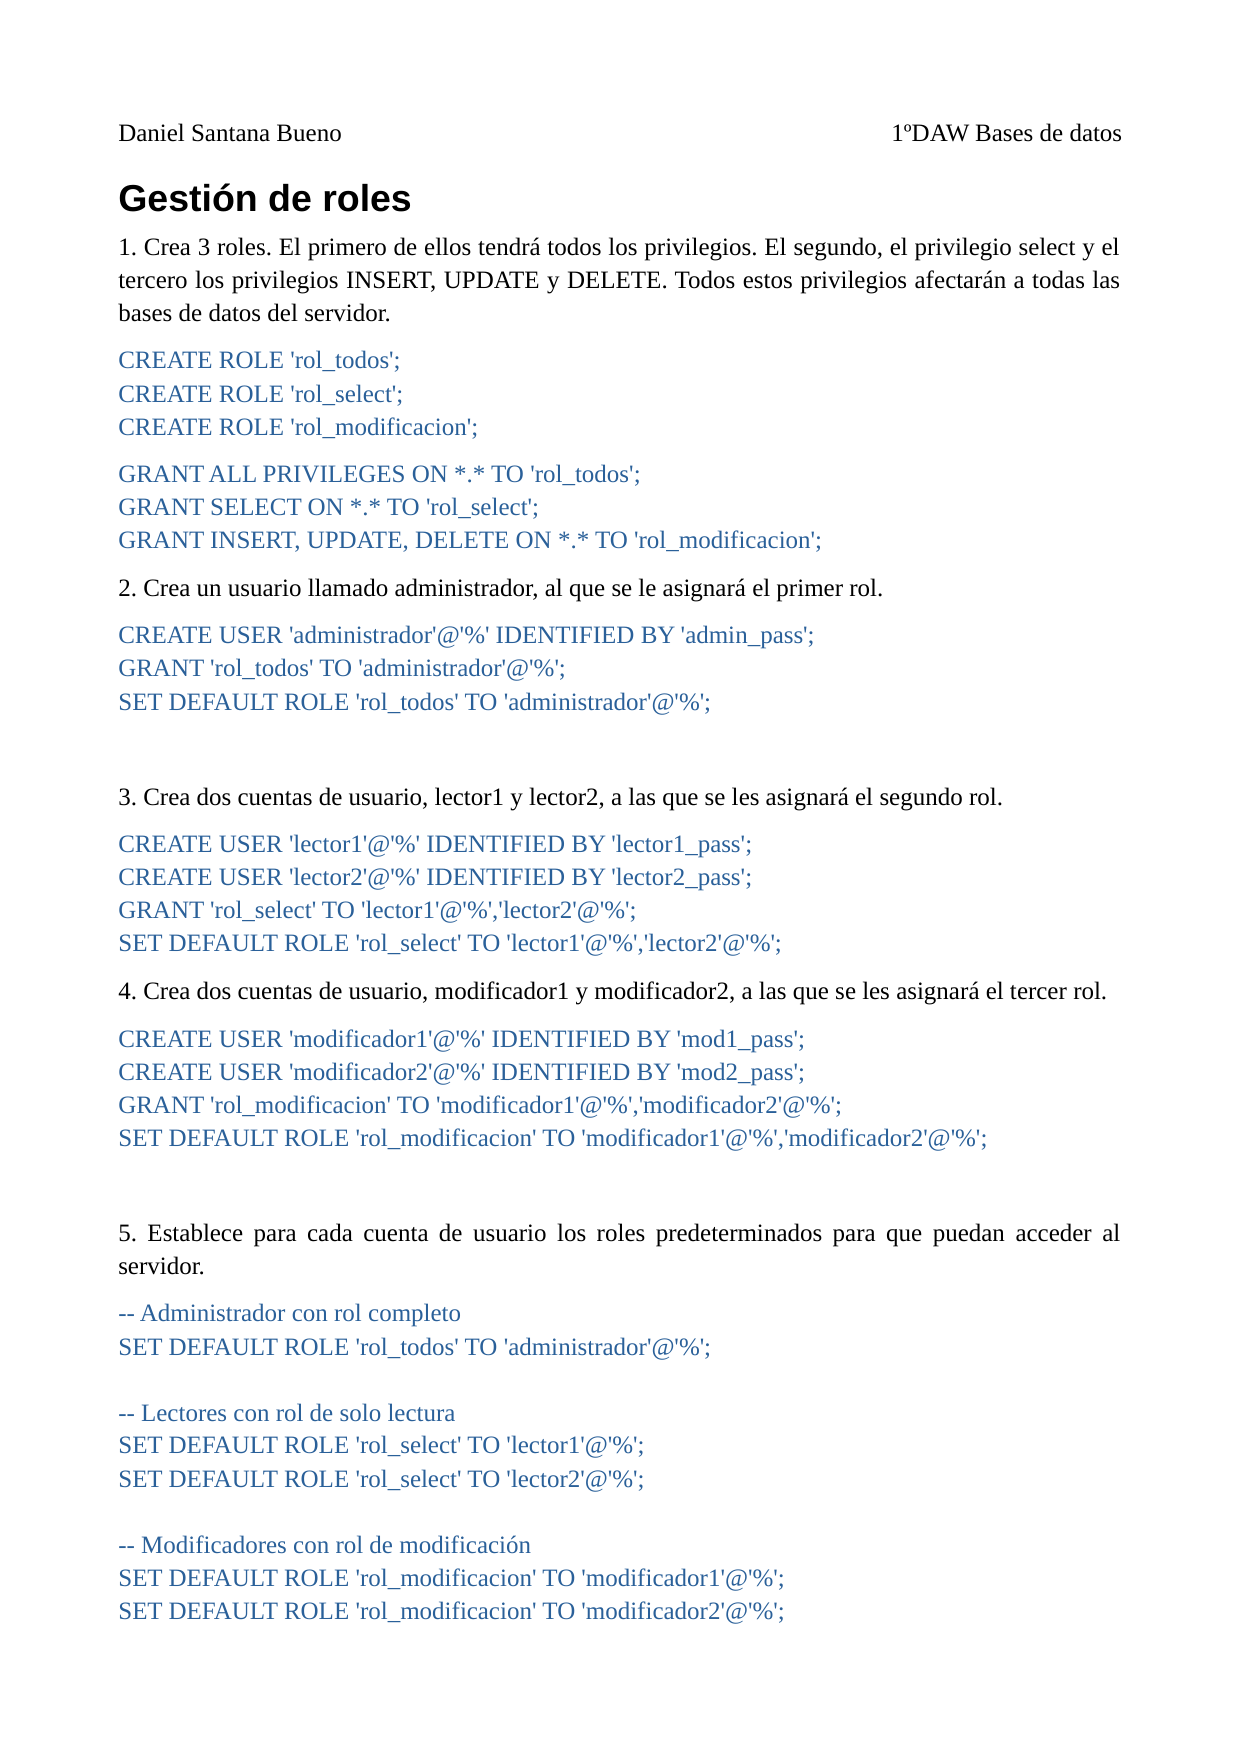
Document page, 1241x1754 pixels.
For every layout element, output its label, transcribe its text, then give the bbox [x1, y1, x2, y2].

text 4. Crea dos cuentas de usuario, modificador1 y modificador2, a las que se les asignará el tercer rol. [118, 976, 1122, 1005]
text CREATE USER 'modificador1'@'%' IDENTIFIED BY 'mod1_pass'; CREATE USER 'modificador2'@'%' IDENTIFIED BY 'mod2_pass'; GRANT 'rol_modificacion' TO 'modificador1'@'%','modificador2'@'%'; SET DEFAULT ROLE 'rol_modificacion' TO 'modificador1'@'%','modificador2'@'%'; [118, 1024, 1122, 1151]
text 3. Crea dos cuentas de usuario, lector1 y lector2, a las que se les asignará el segundo rol. [118, 782, 1122, 811]
text GRANT ALL PRIVILEGES ON *.* TO 'rol_todos'; GRANT SELECT ON *.* TO 'rol_select'; GRANT INSERT, UPDATE, DELETE ON *.* TO 'rol_modificacion'; [118, 459, 1122, 554]
text CREATE USER 'lector1'@'%' IDENTIFIED BY 'lector1_pass'; CREATE USER 'lector2'@'%' IDENTIFIED BY 'lector2_pass'; GRANT 'rol_select' TO 'lector1'@'%','lector2'@'%'; SET DEFAULT ROLE 'rol_select' TO 'lector1'@'%','lector2'@'%'; [118, 829, 1122, 957]
text CREATE ROLE 'rol_todos'; CREATE ROLE 'rol_select'; CREATE ROLE 'rol_modificacion'; [118, 346, 1122, 440]
text -- Administrador con rol completo SET DEFAULT ROLE 'rol_todos' TO 'administrador'@'%'; -- Lectores con rol de solo lectura SET DEFAULT ROLE 'rol_select' TO 'lector1'@'%'; SET DEFAULT ROLE 'rol_select' TO 'lector2'@'%'; -- Modificadores con rol de modificación SET DEFAULT ROLE 'rol_modificacion' TO 'modificador1'@'%'; SET DEFAULT ROLE 'rol_modificacion' TO 'modificador2'@'%'; [118, 1298, 1122, 1624]
text 1. Crea 3 roles. El primero de ellos tendrá todos los privilegios. El segundo, el privilegio select y el tercero los privilegios INSERT, UPDATE y DELETE. Todos estos privilegios afectarán a todas las bases de datos del servidor. [118, 232, 1122, 327]
text 2. Crea un usuario llamado administrador, al que se le asignará el primer rol. [118, 573, 1122, 602]
text CREATE USER 'administrador'@'%' IDENTIFIED BY 'admin_pass'; GRANT 'rol_todos' TO 'administrador'@'%'; SET DEFAULT ROLE 'rol_todos' TO 'administrador'@'%'; [118, 621, 1122, 715]
text 5. Establece para cada cuenta de usuario los roles predeterminados para que puedan acceder al servidor. [118, 1218, 1122, 1280]
subtitle Gestión de roles [118, 176, 1122, 219]
